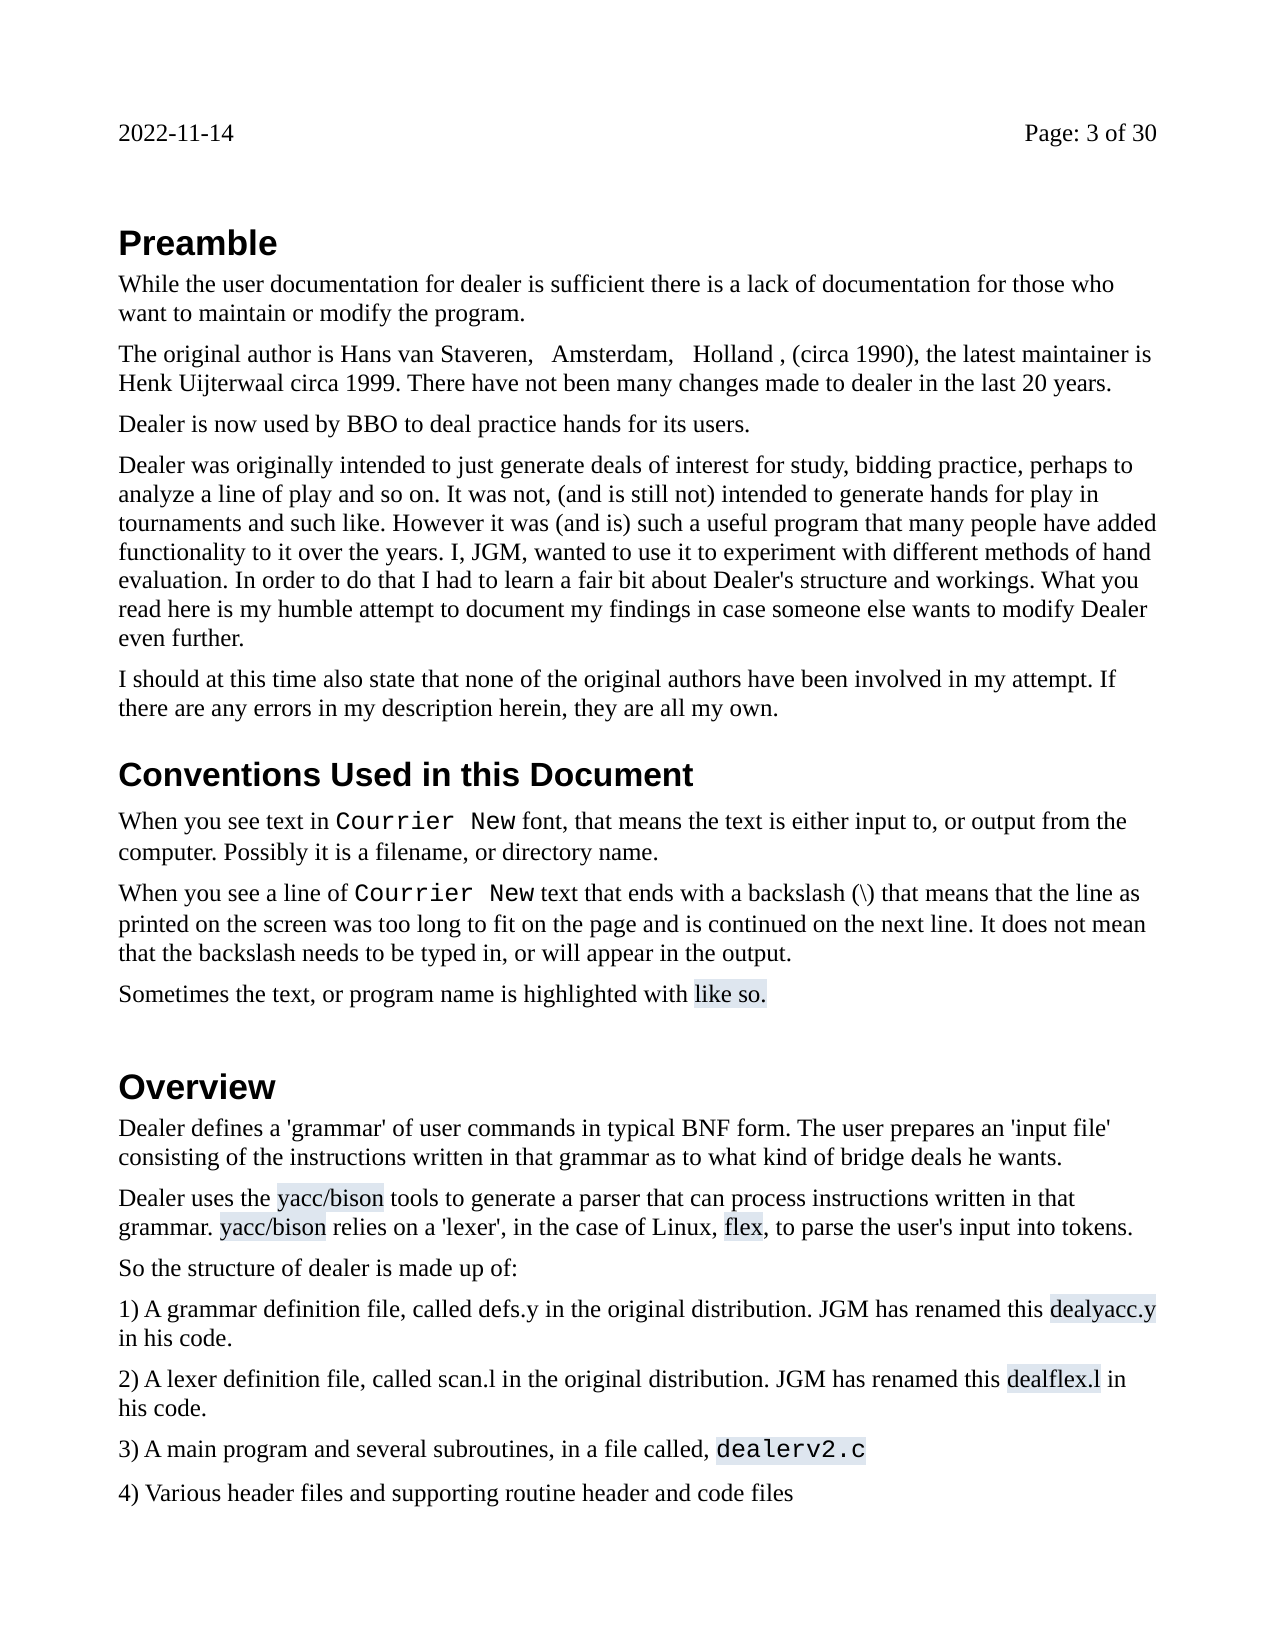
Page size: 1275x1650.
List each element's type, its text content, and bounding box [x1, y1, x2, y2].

text Sometimes the text, or program name is highlighted with like so. [118, 979, 1157, 1008]
text 4) Various header files and supporting routine header and code files [118, 1478, 1157, 1506]
text Dealer uses the yacc/bison tools to generate a parser that can process instructions written in that grammar. yacc/bison relies on a 'lexer', in the case of Linux, flex, to parse the user's input into tokens. [118, 1183, 1157, 1241]
subtitle Conventions Used in this Document [118, 755, 1157, 794]
text So the structure of dealer is made up of: [118, 1253, 1157, 1282]
text 1) A grammar definition file, called defs.y in the original distribution. JGM has renamed this dealyacc.y in his code. [118, 1294, 1157, 1352]
text Dealer defines a 'grammar' of user commands in typical BNF form. The user prepares an 'input file' consisting of the instructions written in that grammar as to what kind of bridge deals he wants. [118, 1113, 1157, 1171]
text I should at this time also state that none of the original authors have been involved in my attempt. If there are any errors in my description herein, they are all my own. [118, 664, 1157, 722]
text While the user documentation for dealer is sufficient there is a lack of documentation for those who want to maintain or modify the program. [118, 269, 1157, 327]
text Dealer was originally intended to just generate deals of interest for study, bidding practice, perhaps to analyze a line of play and so on. It was not, (and is still not) intended to generate hands for play in tournaments and such like. However it was (and is) such a useful program that many people have added functionality to it over the years. I, JGM, wanted to use it to experiment with different methods of hand evaluation. In order to do that I had to learn a fair bit about Dealer's structure and workings. What you read here is my humble attempt to document my findings in case someone else wants to modify Dealer even further. [118, 450, 1157, 652]
text 2) A lexer definition file, called scan.l in the original distribution. JGM has renamed this dealflex.l in his code. [118, 1364, 1157, 1422]
text Dealer is now used by BBO to deal practice hands for its users. [118, 409, 1157, 438]
text The original author is Hans van Staveren, Amsterdam, Holland , (circa 1990), the latest maintainer is Henk Uijterwaal circa 1999. There have not been many changes made to dealer in the last 20 years. [118, 339, 1157, 397]
text When you see a line of Courrier New text that ends with a backslash (\) that means that the line as printed on the screen was too long to fit on the page and is continued on the next line. It does not mean that the backslash needs to be typed in, or will appear in the output. [118, 878, 1157, 967]
subtitle Preamble [118, 222, 1157, 263]
subtitle Overview [118, 1066, 1157, 1107]
text 3) A main program and several subroutines, in a file called, dealerv2.c [118, 1434, 1157, 1465]
text When you see text in Courrier New font, that means the text is either input to, or output from the computer. Possibly it is a filename, or directory name. [118, 806, 1157, 866]
